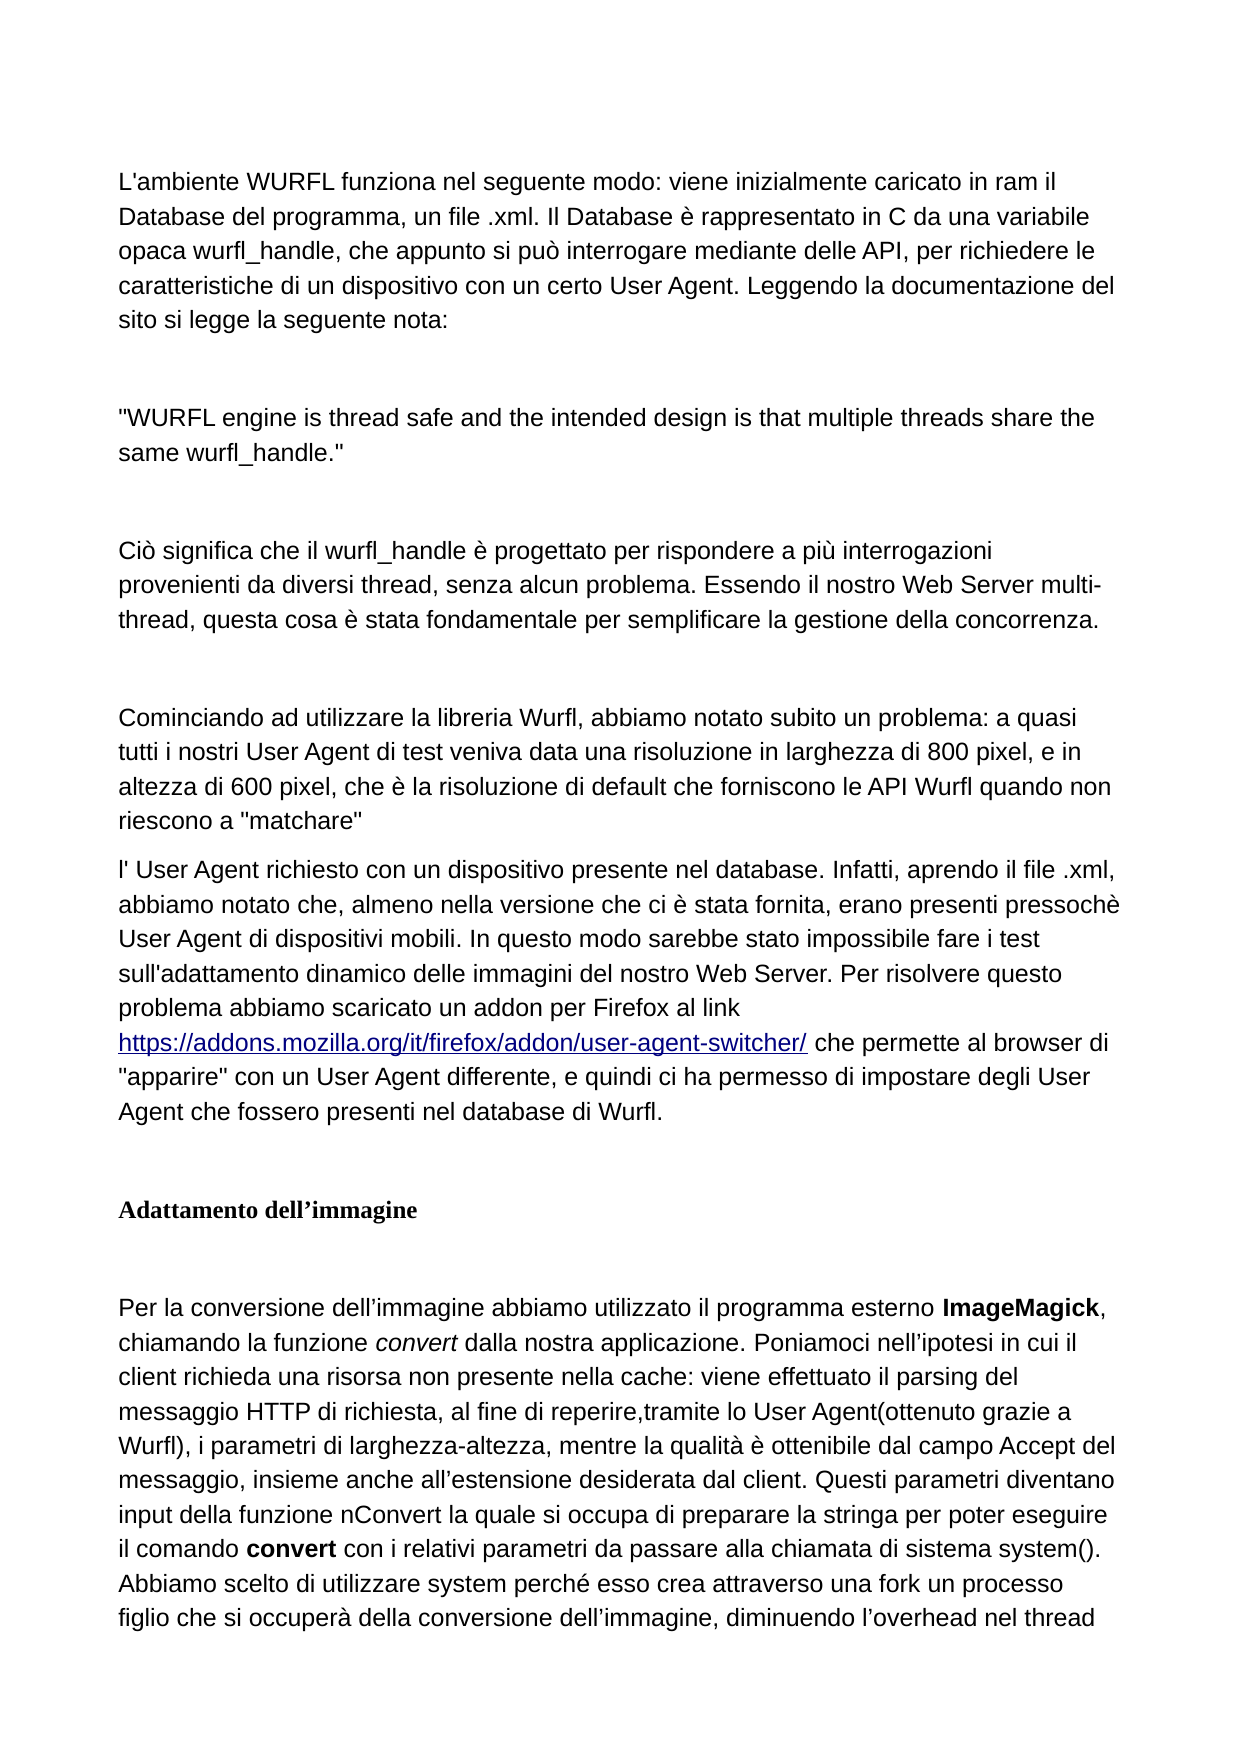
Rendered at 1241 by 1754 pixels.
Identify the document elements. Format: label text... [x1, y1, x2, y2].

text Ciò significa che il wurfl_handle è progettato per rispondere a più interrogazioni provenienti da diversi thread, senza alcun problema. Essendo il nostro Web Server multi-thread, questa cosa è stata fondamentale per semplificare la gestione della concorrenza. [118, 536, 1122, 633]
text Per la conversione dell’immagine abbiamo utilizzato il programma esterno ImageMagick, chiamando la funzione convert dalla nostra applicazione. Poniamoci nell’ipotesi in cui il client richieda una risorsa non presente nella cache: viene effettuato il parsing del messaggio HTTP di richiesta, al fine di reperire,tramite lo User Agent(ottenuto grazie a Wurfl), i parametri di larghezza-altezza, mentre la qualità è ottenibile dal campo Accept del messaggio, insieme anche all’estensione desiderata dal client. Questi parametri diventano input della funzione nConvert la quale si occupa di preparare la stringa per poter eseguire il comando convert con i relativi parametri da passare alla chiamata di sistema system(). Abbiamo scelto di utilizzare system perché esso crea attraverso una fork un processo figlio che si occuperà della conversione dell’immagine, diminuendo l’overhead nel thread [118, 1293, 1122, 1632]
text Cominciando ad utilizzare la libreria Wurfl, abbiamo notato subito un problema: a quasi tutti i nostri User Agent di test veniva data una risoluzione in larghezza di 800 pixel, e in altezza di 600 pixel, che è la risoluzione di default che forniscono le API Wurfl quando non riescono a "matchare" [118, 703, 1122, 835]
text "WURFL engine is thread safe and the intended design is that multiple threads share the same wurfl_handle." [118, 403, 1122, 466]
text l' User Agent richiesto con un dispositivo presente nel database. Infatti, aprendo il file .xml, abbiamo notato che, almeno nella versione che ci è stata fornita, erano presenti pressochè User Agent di dispositivi mobili. In questo modo sarebbe stato impossibile fare i test sull'adattamento dinamico delle immagini del nostro Web Server. Per risolvere questo problema abbiamo scaricato un addon per Firefox al link https://addons.mozilla.org/it/firefox/addon/user-agent-switcher/ che permette al browser di "apparire" con un User Agent differente, e quindi ci ha permesso di impostare degli User Agent che fossero presenti nel database di Wurfl. [118, 855, 1122, 1126]
text L'ambiente WURFL funziona nel seguente modo: viene inizialmente caricato in ram il Database del programma, un file .xml. Il Database è rappresentato in C da una variabile opaca wurfl_handle, che appunto si può interrogare mediante delle API, per richiedere le caratteristiche di un dispositivo con un certo User Agent. Leggendo la documentazione del sito si legge la seguente nota: [118, 167, 1122, 334]
text Adattamento dell’immagine [118, 1195, 1122, 1224]
